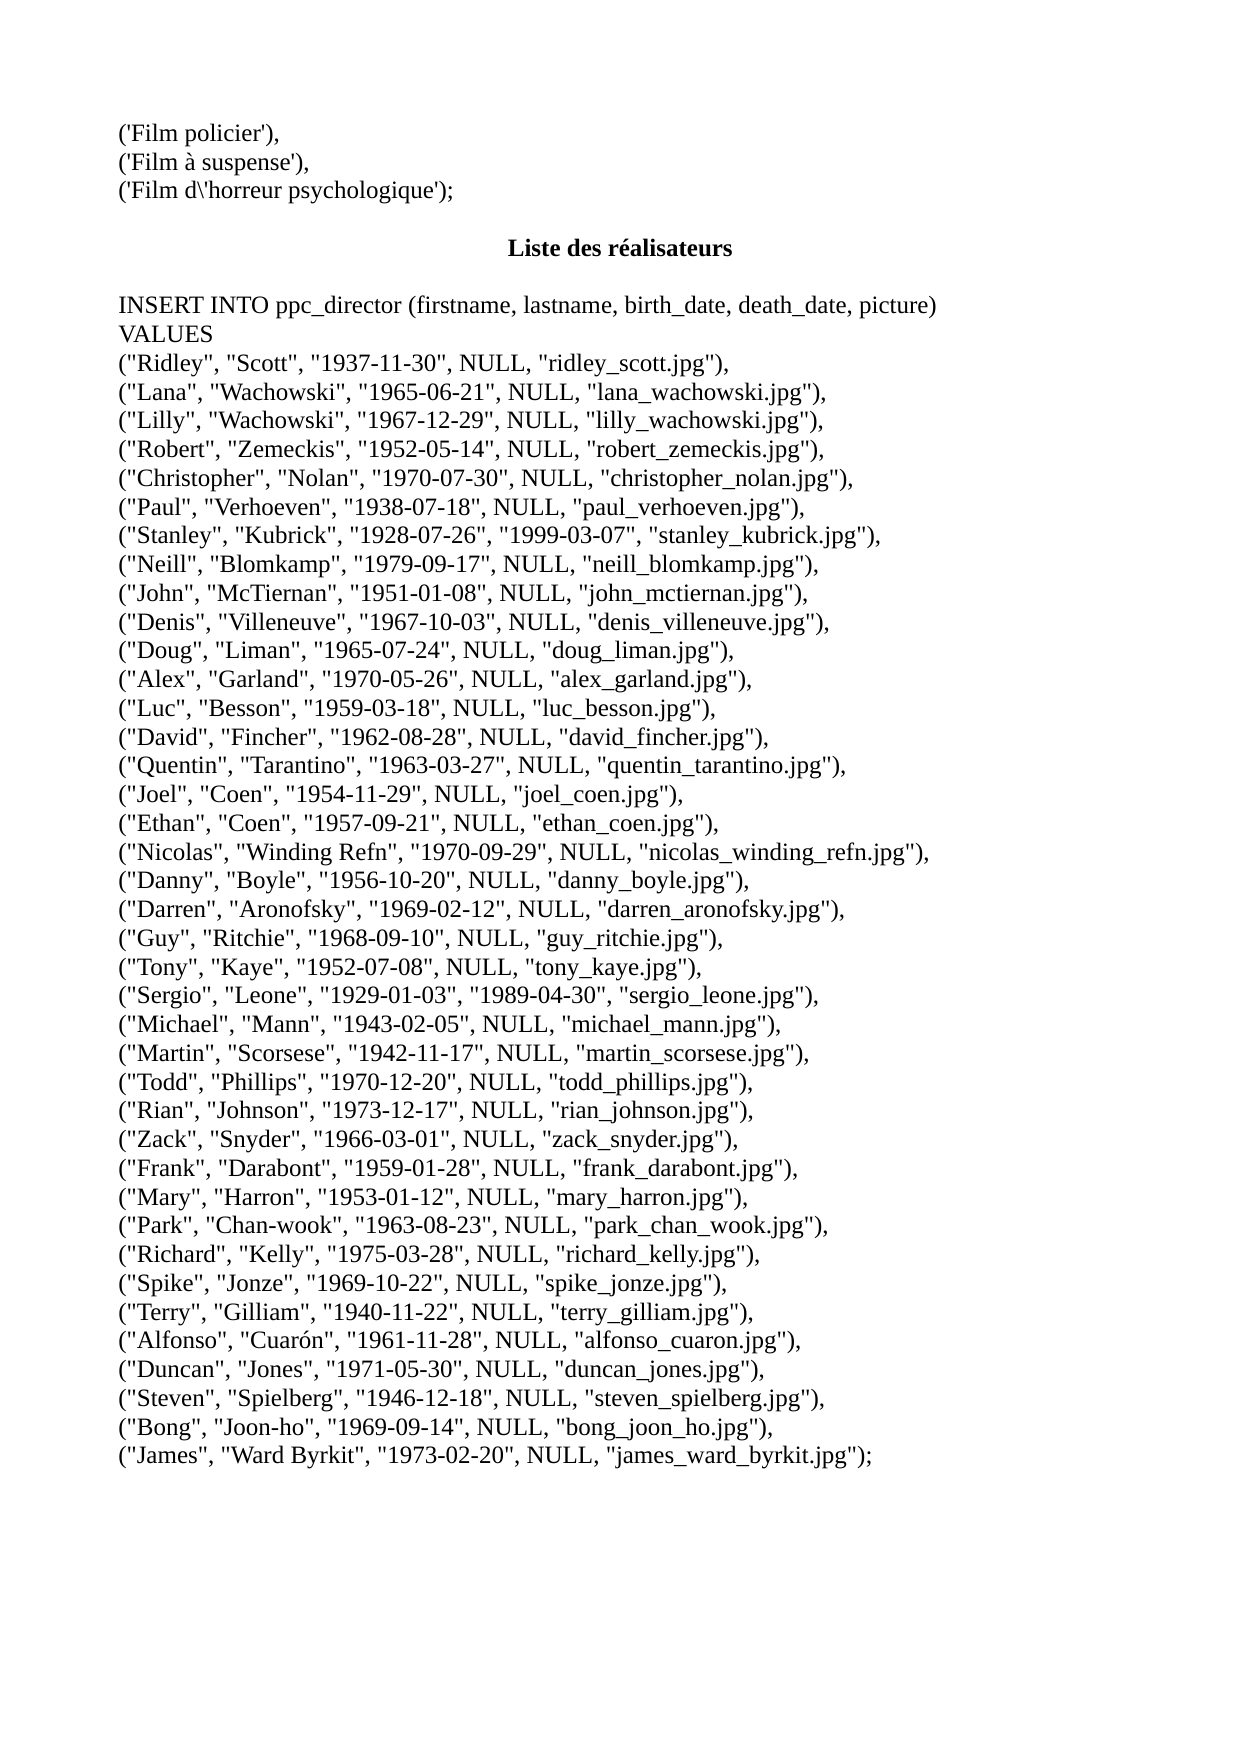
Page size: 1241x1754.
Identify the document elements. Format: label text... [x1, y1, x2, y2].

text ('Film à suspense'), [118, 147, 1122, 176]
text ("Park", "Chan-wook", "1963-08-23", NULL, "park_chan_wook.jpg"), [118, 1211, 1122, 1239]
text ("Denis", "Villeneuve", "1967-10-03", NULL, "denis_villeneuve.jpg"), [118, 607, 1122, 636]
text ("Terry", "Gilliam", "1940-11-22", NULL, "terry_gilliam.jpg"), [118, 1297, 1122, 1326]
text ("Spike", "Jonze", "1969-10-22", NULL, "spike_jonze.jpg"), [118, 1268, 1122, 1297]
text ("Richard", "Kelly", "1975-03-28", NULL, "richard_kelly.jpg"), [118, 1239, 1122, 1268]
text ("Martin", "Scorsese", "1942-11-17", NULL, "martin_scorsese.jpg"), [118, 1038, 1122, 1067]
text ("Alex", "Garland", "1970-05-26", NULL, "alex_garland.jpg"), [118, 664, 1122, 693]
text INSERT INTO ppc_director (firstname, lastname, birth_date, death_date, picture) [118, 291, 1122, 319]
text ("Mary", "Harron", "1953-01-12", NULL, "mary_harron.jpg"), [118, 1182, 1122, 1211]
text ("Lana", "Wachowski", "1965-06-21", NULL, "lana_wachowski.jpg"), [118, 377, 1122, 406]
text ("Tony", "Kaye", "1952-07-08", NULL, "tony_kaye.jpg"), [118, 952, 1122, 981]
text ("Michael", "Mann", "1943-02-05", NULL, "michael_mann.jpg"), [118, 1009, 1122, 1038]
text ("Quentin", "Tarantino", "1963-03-27", NULL, "quentin_tarantino.jpg"), [118, 751, 1122, 779]
text ("Danny", "Boyle", "1956-10-20", NULL, "danny_boyle.jpg"), [118, 866, 1122, 894]
text ("David", "Fincher", "1962-08-28", NULL, "david_fincher.jpg"), [118, 722, 1122, 751]
text ("Joel", "Coen", "1954-11-29", NULL, "joel_coen.jpg"), [118, 779, 1122, 808]
text ("Nicolas", "Winding Refn", "1970-09-29", NULL, "nicolas_winding_refn.jpg"), [118, 837, 1122, 866]
text VALUES [118, 319, 1122, 348]
text Liste des réalisateurs [118, 233, 1122, 262]
text ("John", "McTiernan", "1951-01-08", NULL, "john_mctiernan.jpg"), [118, 578, 1122, 607]
text ("Sergio", "Leone", "1929-01-03", "1989-04-30", "sergio_leone.jpg"), [118, 981, 1122, 1009]
text ("Luc", "Besson", "1959-03-18", NULL, "luc_besson.jpg"), [118, 693, 1122, 722]
text ("Lilly", "Wachowski", "1967-12-29", NULL, "lilly_wachowski.jpg"), [118, 406, 1122, 434]
text ("Ethan", "Coen", "1957-09-21", NULL, "ethan_coen.jpg"), [118, 808, 1122, 837]
text ("Neill", "Blomkamp", "1979-09-17", NULL, "neill_blomkamp.jpg"), [118, 549, 1122, 578]
text ("Frank", "Darabont", "1959-01-28", NULL, "frank_darabont.jpg"), [118, 1153, 1122, 1182]
text ("Steven", "Spielberg", "1946-12-18", NULL, "steven_spielberg.jpg"), [118, 1383, 1122, 1412]
text ("Rian", "Johnson", "1973-12-17", NULL, "rian_johnson.jpg"), [118, 1096, 1122, 1124]
text ("Duncan", "Jones", "1971-05-30", NULL, "duncan_jones.jpg"), [118, 1354, 1122, 1383]
text ("Robert", "Zemeckis", "1952-05-14", NULL, "robert_zemeckis.jpg"), [118, 434, 1122, 463]
text ("Stanley", "Kubrick", "1928-07-26", "1999-03-07", "stanley_kubrick.jpg"), [118, 521, 1122, 549]
text ("Christopher", "Nolan", "1970-07-30", NULL, "christopher_nolan.jpg"), [118, 463, 1122, 492]
text ("Ridley", "Scott", "1937-11-30", NULL, "ridley_scott.jpg"), [118, 348, 1122, 377]
text ("Paul", "Verhoeven", "1938-07-18", NULL, "paul_verhoeven.jpg"), [118, 492, 1122, 521]
text ('Film policier'), [118, 118, 1122, 147]
text ("Alfonso", "Cuarón", "1961-11-28", NULL, "alfonso_cuaron.jpg"), [118, 1326, 1122, 1354]
text ("Todd", "Phillips", "1970-12-20", NULL, "todd_phillips.jpg"), [118, 1067, 1122, 1096]
text ("Doug", "Liman", "1965-07-24", NULL, "doug_liman.jpg"), [118, 636, 1122, 664]
text ("James", "Ward Byrkit", "1973-02-20", NULL, "james_ward_byrkit.jpg"); [118, 1441, 1122, 1469]
text ("Bong", "Joon-ho", "1969-09-14", NULL, "bong_joon_ho.jpg"), [118, 1412, 1122, 1441]
text ("Darren", "Aronofsky", "1969-02-12", NULL, "darren_aronofsky.jpg"), [118, 894, 1122, 923]
text ('Film d\'horreur psychologique'); [118, 176, 1122, 204]
text ("Zack", "Snyder", "1966-03-01", NULL, "zack_snyder.jpg"), [118, 1124, 1122, 1153]
text ("Guy", "Ritchie", "1968-09-10", NULL, "guy_ritchie.jpg"), [118, 923, 1122, 952]
